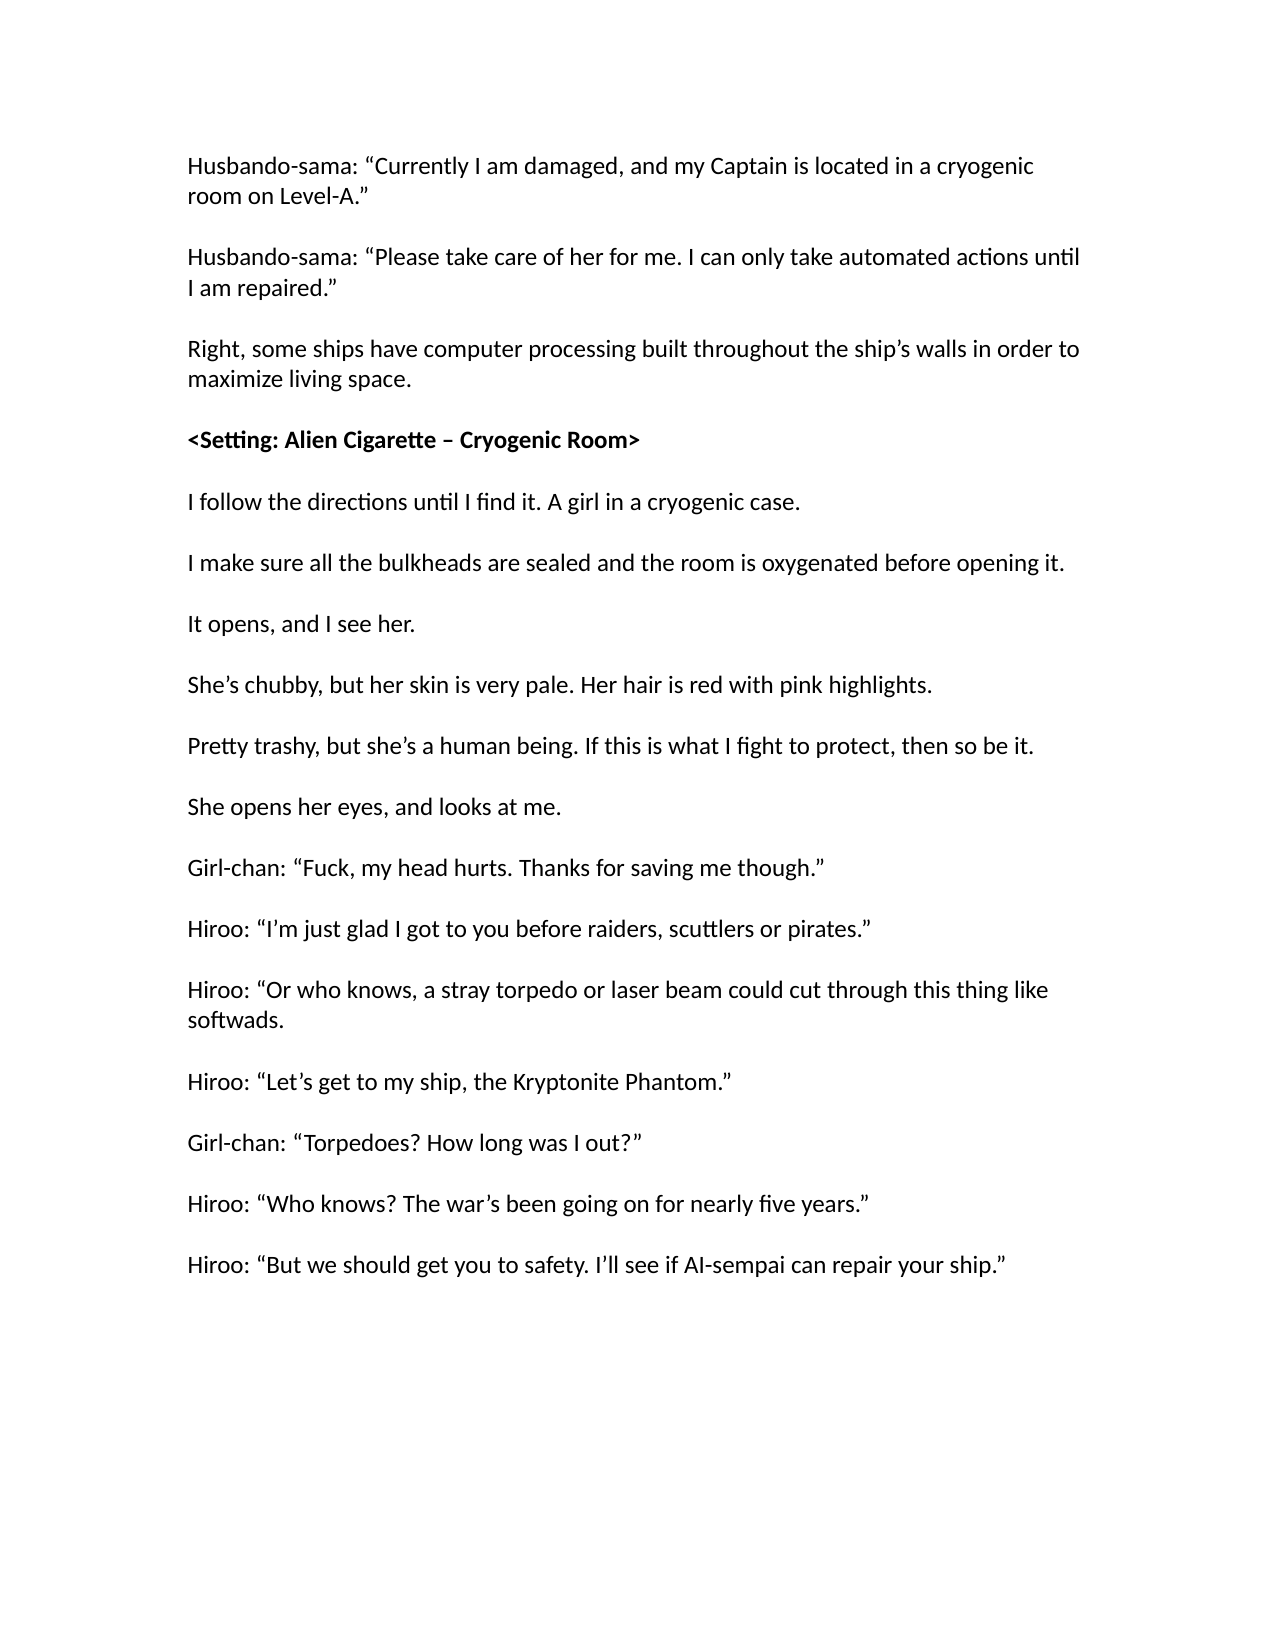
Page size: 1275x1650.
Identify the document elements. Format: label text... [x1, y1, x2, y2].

text Girl-chan: “Fuck, my head hurts. Thanks for saving me though.” [187, 852, 1087, 882]
text Hiroo: “I’m just glad I got to you before raiders, scuttlers or pirates.” [187, 913, 1087, 943]
text She’s chubby, but her skin is very pale. Her hair is red with pink highlights. [187, 669, 1087, 699]
text <Setting: Alien Cigarette – Cryogenic Room> [187, 425, 1087, 455]
text She opens her eyes, and looks at me. [187, 791, 1087, 821]
text Husbando-sama: “Currently I am damaged, and my Captain is located in a cryogenic room on Level-A.” [187, 150, 1087, 211]
text Hiroo: “Let’s get to my ship, the Kryptonite Phantom.” [187, 1066, 1087, 1096]
text Right, some ships have computer processing built throughout the ship’s walls in order to maximize living space. [187, 333, 1087, 394]
text Hiroo: “Or who knows, a stray torpedo or laser beam could cut through this thing like softwads. [187, 974, 1087, 1035]
text I follow the directions until I find it. A girl in a cryogenic case. [187, 486, 1087, 516]
text Husbando-sama: “Please take care of her for me. I can only take automated actions until I am repaired.” [187, 242, 1087, 303]
text Hiroo: “Who knows? The war’s been going on for nearly five years.” [187, 1188, 1087, 1218]
text Hiroo: “But we should get you to safety. I’ll see if AI-sempai can repair your ship.” [187, 1249, 1087, 1279]
text Pretty trashy, but she’s a human being. If this is what I fight to protect, then so be it. [187, 730, 1087, 760]
text It opens, and I see her. [187, 608, 1087, 638]
text Girl-chan: “Torpedoes? How long was I out?” [187, 1127, 1087, 1157]
text I make sure all the bulkheads are sealed and the room is oxygenated before opening it. [187, 547, 1087, 577]
